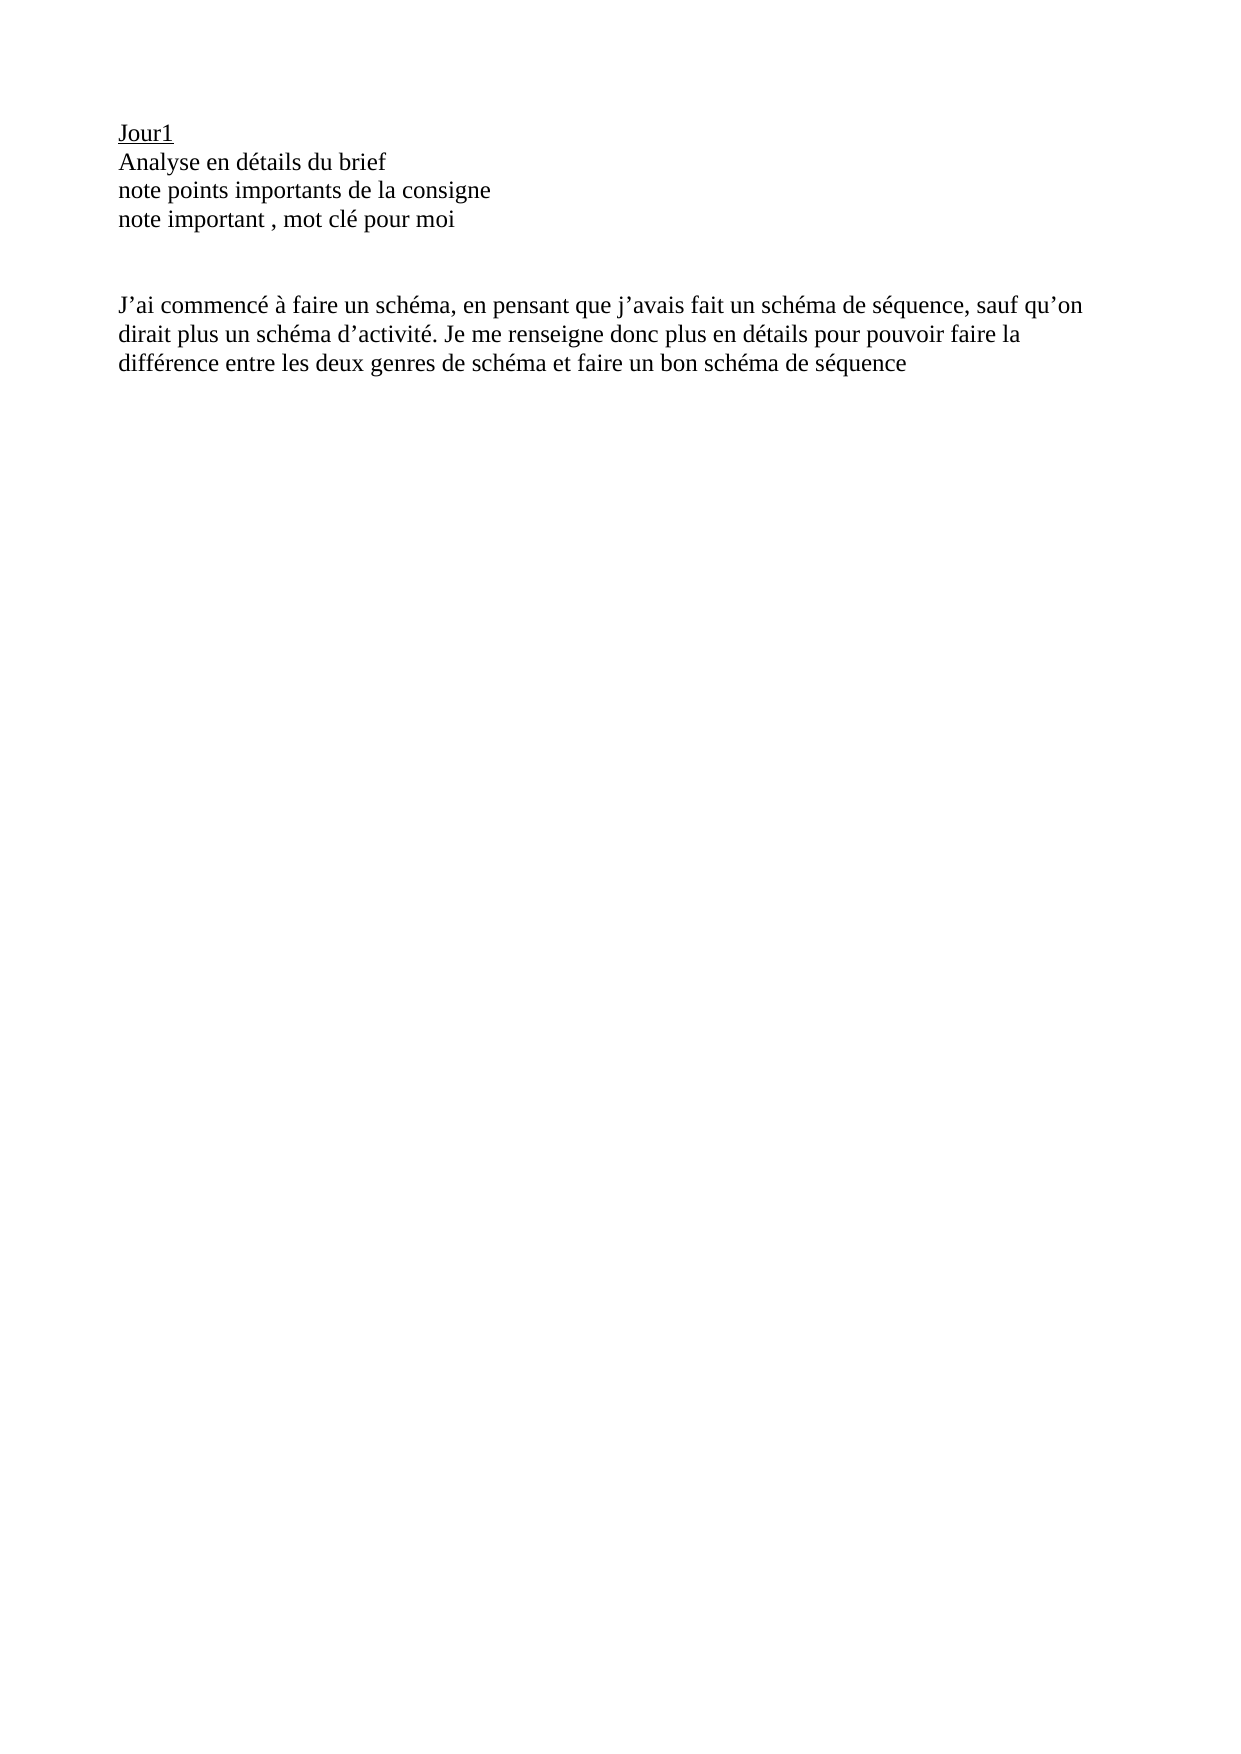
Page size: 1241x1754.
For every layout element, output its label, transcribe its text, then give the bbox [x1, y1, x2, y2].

text Jour1 [118, 118, 1122, 147]
text note points importants de la consigne [118, 176, 1122, 204]
text J’ai commencé à faire un schéma, en pensant que j’avais fait un schéma de séquence, sauf qu’on dirait plus un schéma d’activité. Je me renseigne donc plus en détails pour pouvoir faire la différence entre les deux genres de schéma et faire un bon schéma de séquence [118, 291, 1122, 377]
text Analyse en détails du brief [118, 147, 1122, 176]
text note important , mot clé pour moi [118, 204, 1122, 233]
